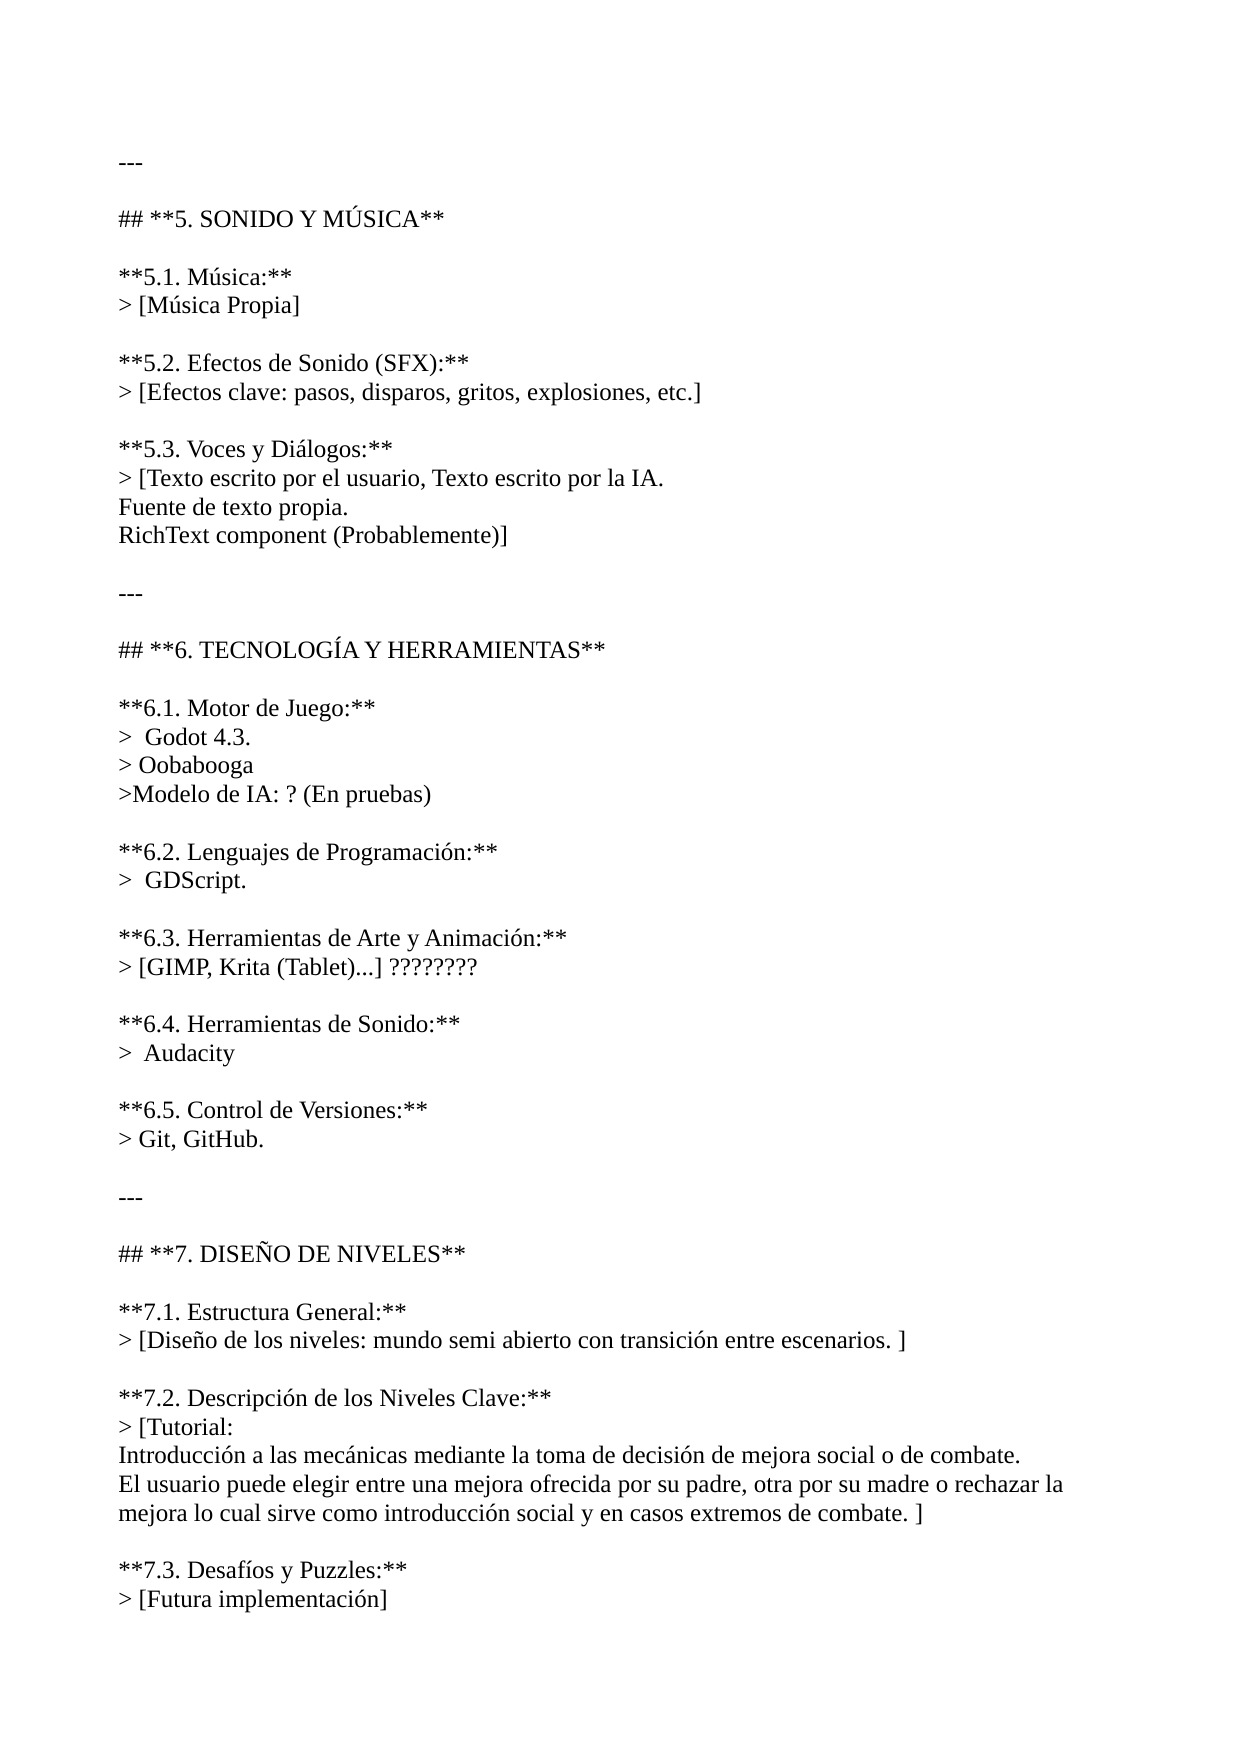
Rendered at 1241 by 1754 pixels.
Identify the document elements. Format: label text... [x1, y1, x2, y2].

text **5.1. Música:** [118, 262, 1122, 291]
text > [Futura implementación] [118, 1584, 1122, 1613]
text > [Diseño de los niveles: mundo semi abierto con transición entre escenarios. ] [118, 1326, 1122, 1354]
text --- [118, 578, 1122, 607]
text **5.2. Efectos de Sonido (SFX):** [118, 348, 1122, 377]
text ## **6. TECNOLOGÍA Y HERRAMIENTAS** [118, 636, 1122, 664]
text Fuente de texto propia. [118, 492, 1122, 521]
text --- [118, 147, 1122, 176]
text **6.2. Lenguajes de Programación:** [118, 837, 1122, 866]
text **6.5. Control de Versiones:** [118, 1096, 1122, 1124]
text > [Tutorial: Introducción a las mecánicas mediante la toma de decisión de mejora social o de combate. El usuario puede elegir entre una mejora ofrecida por su padre, otra por su madre o rechazar la mejora lo cual sirve como introducción social y en casos extremos de combate. ] [118, 1412, 1122, 1527]
text > [GIMP, Krita (Tablet)...] ???????? [118, 952, 1122, 981]
text ## **5. SONIDO Y MÚSICA** [118, 204, 1122, 233]
text **6.4. Herramientas de Sonido:** [118, 1009, 1122, 1038]
text > [Texto escrito por el usuario, Texto escrito por la IA. [118, 463, 1122, 492]
text > Oobabooga [118, 751, 1122, 779]
text > Audacity [118, 1038, 1122, 1067]
text ## **7. DISEÑO DE NIVELES** [118, 1239, 1122, 1268]
text RichText component (Probablemente)] [118, 521, 1122, 549]
text >Modelo de IA: ? (En pruebas) [118, 779, 1122, 808]
text **5.3. Voces y Diálogos:** [118, 434, 1122, 463]
text **7.3. Desafíos y Puzzles:** [118, 1556, 1122, 1584]
text **7.1. Estructura General:** [118, 1297, 1122, 1326]
text --- [118, 1182, 1122, 1211]
text > Git, GitHub. [118, 1124, 1122, 1153]
text **6.3. Herramientas de Arte y Animación:** [118, 923, 1122, 952]
text **7.2. Descripción de los Niveles Clave:** [118, 1383, 1122, 1412]
text > GDScript. [118, 866, 1122, 894]
text > [Música Propia] [118, 291, 1122, 319]
text **6.1. Motor de Juego:** [118, 693, 1122, 722]
text > Godot 4.3. [118, 722, 1122, 751]
text > [Efectos clave: pasos, disparos, gritos, explosiones, etc.] [118, 377, 1122, 406]
